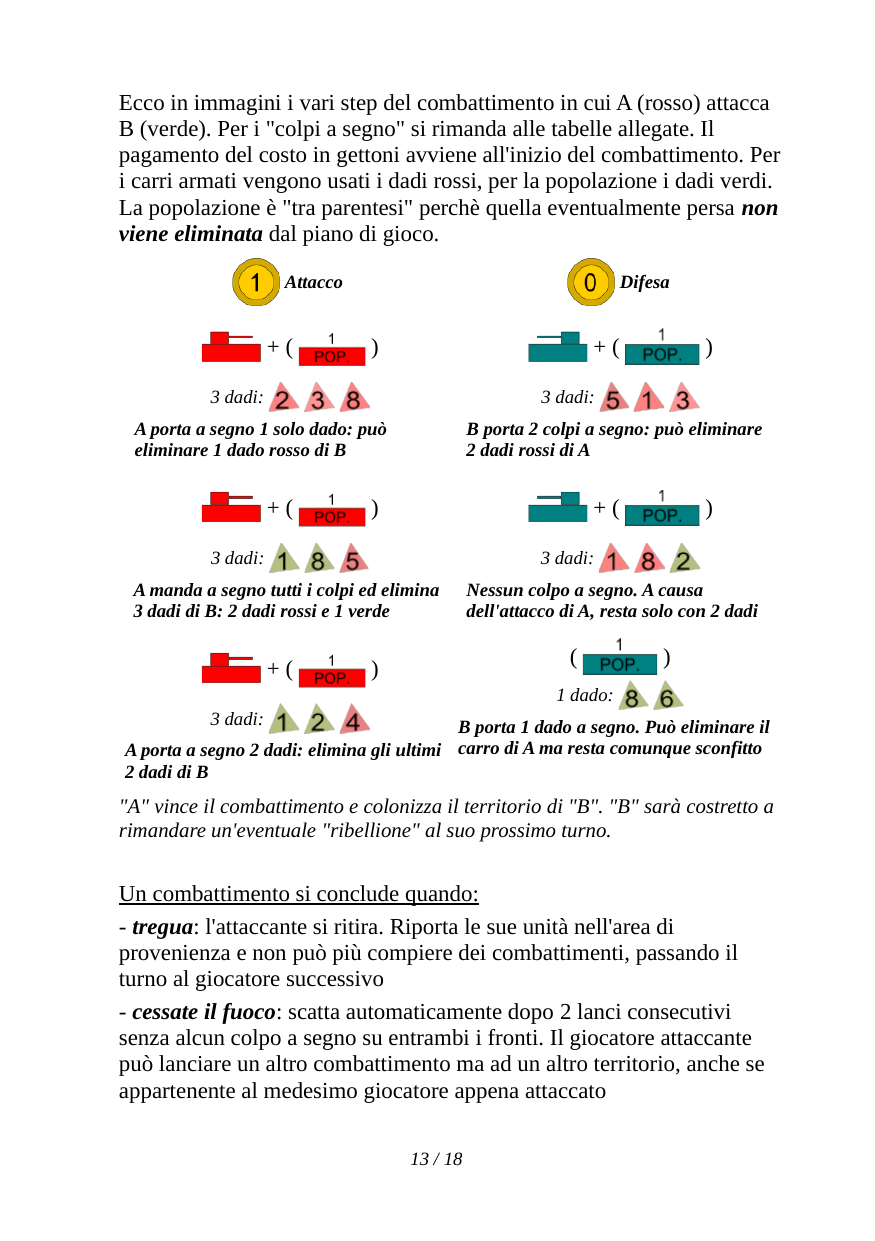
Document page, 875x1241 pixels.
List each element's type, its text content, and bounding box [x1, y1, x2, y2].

picture [339, 382, 371, 412]
picture [298, 488, 366, 527]
table_cell ( ) 1 dado: B porta 1 dado a segno. Può eliminare il carro di A ma resta comunque sconfitto [452, 633, 781, 794]
picture [669, 382, 700, 412]
table_header Difesa [452, 253, 781, 311]
picture [268, 382, 300, 412]
picture [201, 317, 261, 377]
picture [633, 382, 665, 412]
picture [567, 258, 615, 306]
picture [599, 382, 629, 412]
picture [582, 638, 658, 675]
picture [598, 543, 630, 573]
picture [298, 327, 366, 366]
picture [339, 543, 369, 573]
text Un combattimento si conclude quando: [119, 881, 786, 907]
picture [653, 680, 684, 710]
picture [339, 703, 371, 734]
text - cessate il fuoco: scatta automaticamente dopo 2 lanci consecutivi senza alcun colpo a segno su entrambi i fronti. Il giocatore attaccante può lanciare un altro combattimento ma ad un altro territorio, anche se appartenente al medesimo giocatore appena attaccato [119, 998, 786, 1103]
picture [232, 258, 280, 306]
picture [304, 703, 335, 734]
picture [634, 543, 665, 573]
picture [528, 478, 588, 537]
table_cell + ( ) 3 dadi: A porta a segno 2 dadi: elimina gli ultimi 2 dadi di B [119, 633, 452, 794]
picture [528, 317, 588, 377]
picture [304, 382, 335, 412]
picture [625, 490, 700, 526]
table_cell + ( ) 3 dadi: B porta 2 colpi a segno: può eliminare 2 dadi rossi di A [452, 311, 781, 472]
picture [625, 328, 700, 365]
table_cell + ( ) 3 dadi: A porta a segno 1 solo dado: può eliminare 1 dado rosso di B [119, 311, 452, 472]
picture [269, 543, 300, 573]
picture [268, 703, 300, 734]
text "A" vince il combattimento e colonizza il territorio di "B". "B" sarà costretto a rimandare un'eventuale "ribellione" al suo prossimo turno. [119, 794, 786, 842]
table_cell + ( ) 3 dadi: Nessun colpo a segno. A causa dell'attacco di A, resta solo con 2 dadi [452, 472, 781, 633]
picture [201, 478, 261, 537]
picture [618, 680, 649, 710]
picture [304, 543, 335, 573]
picture [298, 649, 366, 688]
picture [201, 638, 261, 698]
picture [669, 543, 701, 573]
table_header Attacco [119, 253, 452, 311]
table_cell + ( ) 3 dadi: A manda a segno tutti i colpi ed elimina 3 dadi di B: 2 dadi rossi e 1 verde [119, 472, 452, 633]
text Ecco in immagini i vari step del combattimento in cui A (rosso) attacca B (verde). Per i "colpi a segno" si rimanda alle tabelle allegate. Il pagamento del costo in gettoni avviene all'inizio del combattimento. Per i carri armati vengono usati i dadi rossi, per la popolazione i dadi verdi. La popolazione è "tra parentesi" perchè quella eventualmente persa non viene eliminata dal piano di gioco. [119, 88, 786, 247]
text - tregua: l'attaccante si ritira. Riporta le sue unità nell'area di provenienza e non può più compiere dei combattimenti, passando il turno al giocatore successivo [119, 913, 786, 992]
